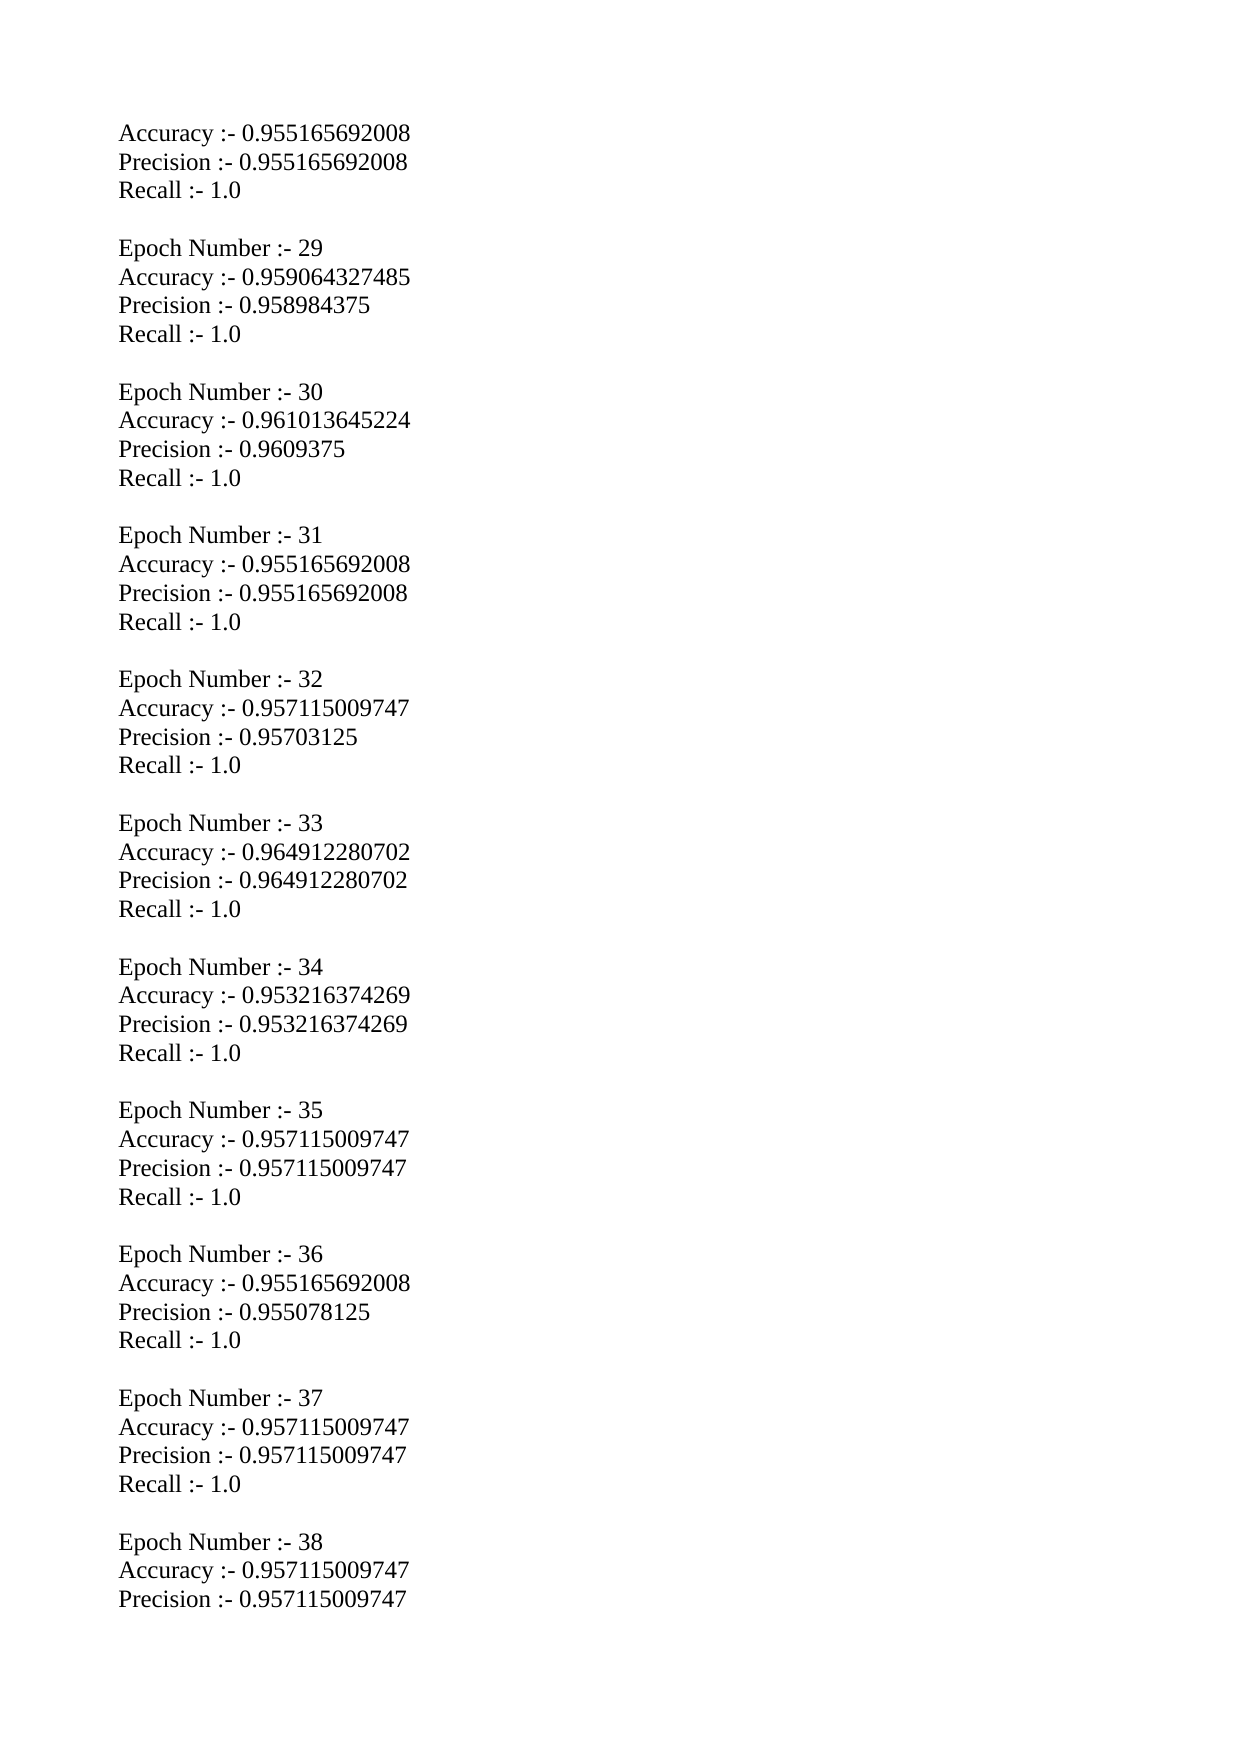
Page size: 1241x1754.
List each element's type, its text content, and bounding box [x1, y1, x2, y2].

text Epoch Number :- 33 [118, 808, 1122, 837]
text Epoch Number :- 31 [118, 521, 1122, 549]
text Precision :- 0.953216374269 [118, 1009, 1122, 1038]
text Precision :- 0.955078125 [118, 1297, 1122, 1326]
text Precision :- 0.9609375 [118, 434, 1122, 463]
text Accuracy :- 0.961013645224 [118, 406, 1122, 434]
text Precision :- 0.958984375 [118, 291, 1122, 319]
text Precision :- 0.95703125 [118, 722, 1122, 751]
text Epoch Number :- 35 [118, 1096, 1122, 1124]
text Accuracy :- 0.957115009747 [118, 693, 1122, 722]
text Recall :- 1.0 [118, 463, 1122, 492]
text Accuracy :- 0.957115009747 [118, 1556, 1122, 1584]
text Accuracy :- 0.955165692008 [118, 1268, 1122, 1297]
text Precision :- 0.955165692008 [118, 147, 1122, 176]
text Accuracy :- 0.957115009747 [118, 1124, 1122, 1153]
text Recall :- 1.0 [118, 894, 1122, 923]
text Recall :- 1.0 [118, 607, 1122, 636]
text Recall :- 1.0 [118, 751, 1122, 779]
text Epoch Number :- 37 [118, 1383, 1122, 1412]
text Epoch Number :- 38 [118, 1527, 1122, 1556]
text Precision :- 0.957115009747 [118, 1584, 1122, 1613]
text Accuracy :- 0.953216374269 [118, 981, 1122, 1009]
text Recall :- 1.0 [118, 1326, 1122, 1354]
text Epoch Number :- 34 [118, 952, 1122, 981]
text Epoch Number :- 29 [118, 233, 1122, 262]
text Recall :- 1.0 [118, 319, 1122, 348]
text Precision :- 0.964912280702 [118, 866, 1122, 894]
text Accuracy :- 0.955165692008 [118, 118, 1122, 147]
text Recall :- 1.0 [118, 1038, 1122, 1067]
text Epoch Number :- 32 [118, 664, 1122, 693]
text Precision :- 0.957115009747 [118, 1153, 1122, 1182]
text Epoch Number :- 36 [118, 1239, 1122, 1268]
text Accuracy :- 0.959064327485 [118, 262, 1122, 291]
text Accuracy :- 0.955165692008 [118, 549, 1122, 578]
text Accuracy :- 0.964912280702 [118, 837, 1122, 866]
text Epoch Number :- 30 [118, 377, 1122, 406]
text Precision :- 0.957115009747 [118, 1441, 1122, 1469]
text Accuracy :- 0.957115009747 [118, 1412, 1122, 1441]
text Recall :- 1.0 [118, 1469, 1122, 1498]
text Recall :- 1.0 [118, 1182, 1122, 1211]
text Precision :- 0.955165692008 [118, 578, 1122, 607]
text Recall :- 1.0 [118, 176, 1122, 204]
